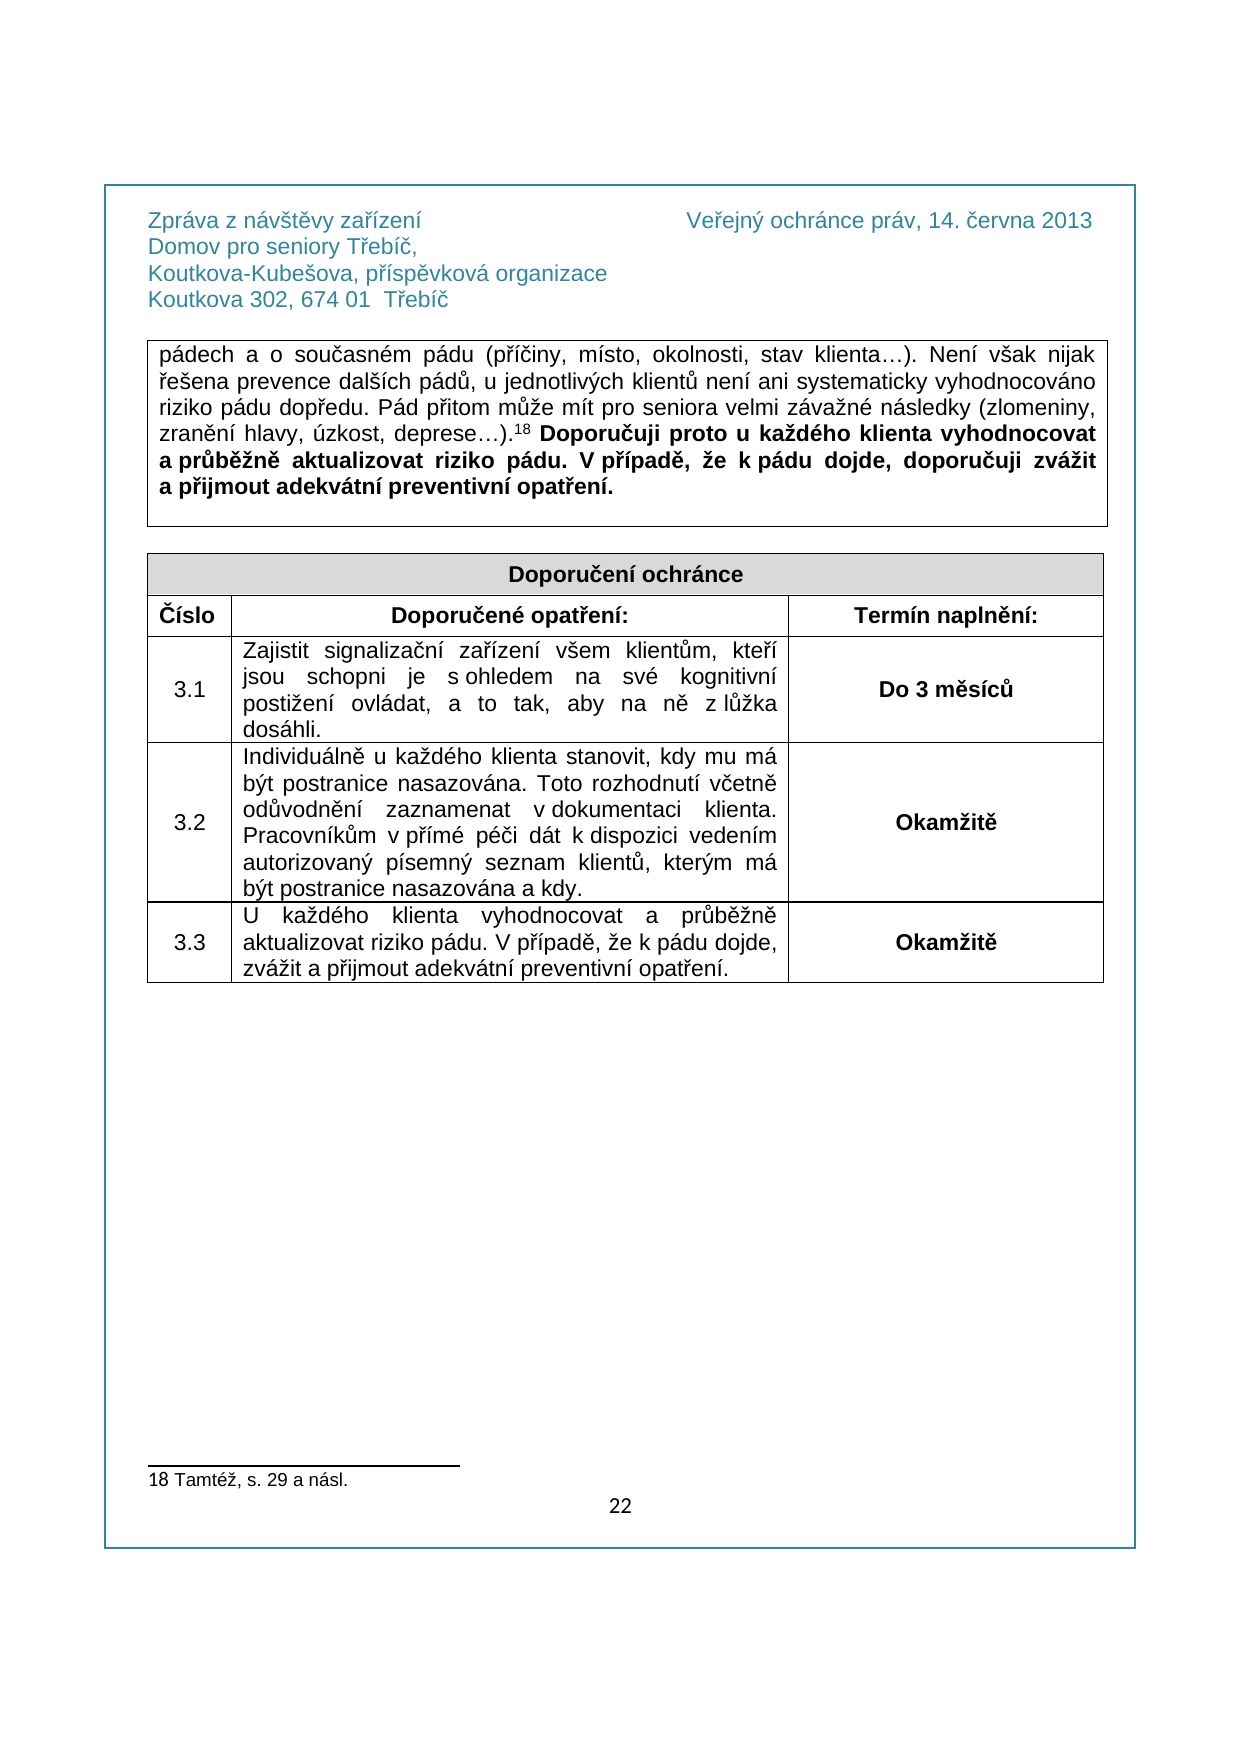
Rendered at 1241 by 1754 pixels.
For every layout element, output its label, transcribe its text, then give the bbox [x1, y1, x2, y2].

table_cell pádech a o současném pádu (příčiny, místo, okolnosti, stav klienta…). Není však nijak řešena prevence dalších pádů, u jednotlivých klientů není ani systematicky vyhodnocováno riziko pádu dopředu. Pád přitom může mít pro seniora velmi závažné následky (zlomeniny, zranění hlavy, úzkost, deprese…). Doporučuji proto u každého klienta vyhodnocovat a průběžně aktualizovat riziko pádu. V případě, že k pádu dojde, doporučuji zvážit a přijmout adekvátní preventivní opatření. [148, 341, 1107, 526]
table_cell Doporučené opatření: [232, 596, 788, 636]
table_cell Individuálně u každého klienta stanovit, kdy mu má být postranice nasazována. Toto rozhodnutí včetně odůvodnění zaznamenat v dokumentaci klienta. Pracovníkům v přímé péči dát k dispozici vedením autorizovaný písemný seznam klientů, kterým má být postranice nasazována a kdy. [232, 743, 788, 901]
table_cell Termín naplnění: [789, 596, 1103, 636]
table_cell 3.3 [148, 903, 231, 982]
table_cell Do 3 měsíců [789, 637, 1103, 742]
table_cell Číslo [148, 596, 231, 636]
table_cell Okamžitě [789, 903, 1103, 982]
table_cell U každého klienta vyhodnocovat a průběžně aktualizovat riziko pádu. V případě, že k pádu dojde, zvážit a přijmout adekvátní preventivní opatření. [232, 903, 788, 982]
table_cell 3.2 [148, 743, 231, 901]
table_cell 3.1 [148, 637, 231, 742]
table_cell Zajistit signalizační zařízení všem klientům, kteří jsou schopni je s ohledem na své kognitivní postižení ovládat, a to tak, aby na ně z lůžka dosáhli. [232, 637, 788, 742]
table_cell Okamžitě [789, 743, 1103, 901]
table_header Doporučení ochránce [148, 554, 1103, 594]
